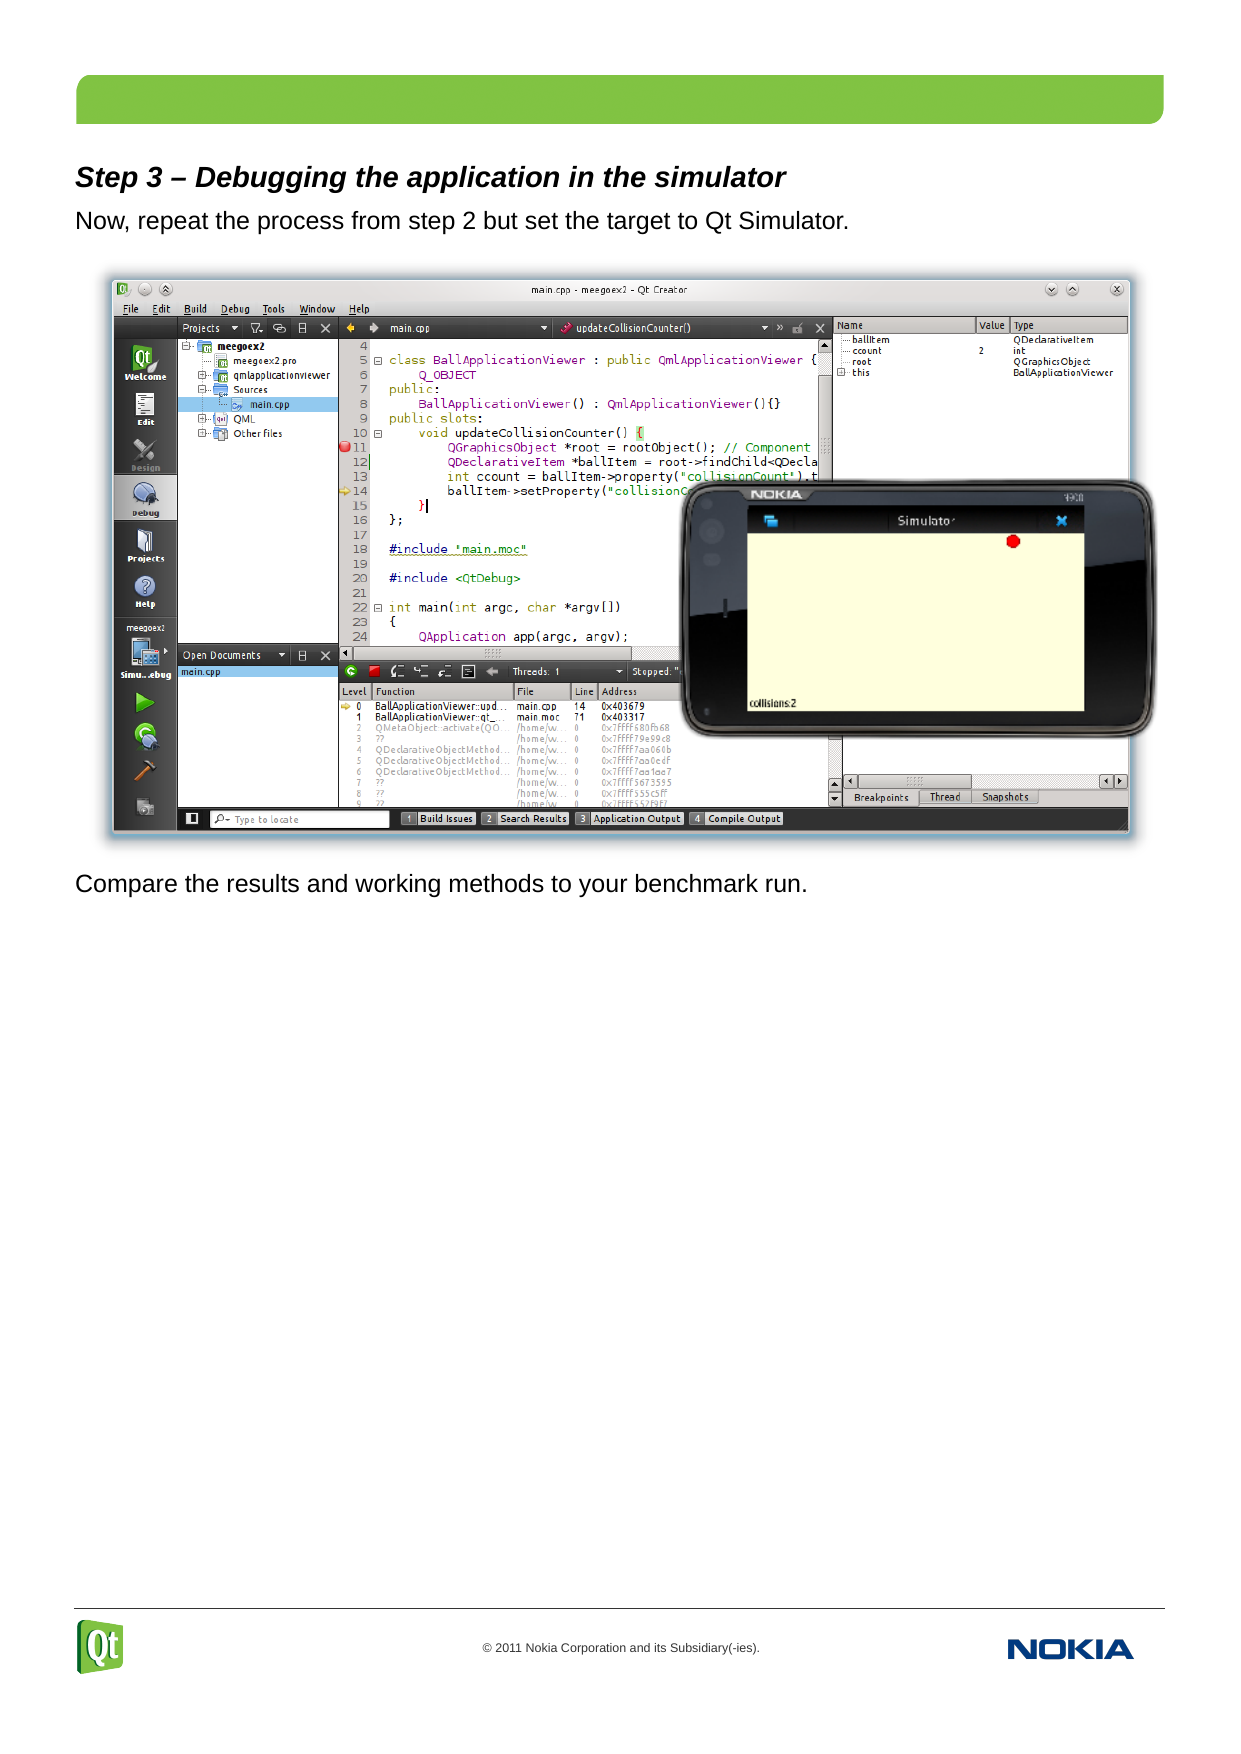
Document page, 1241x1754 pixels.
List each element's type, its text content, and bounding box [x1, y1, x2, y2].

picture [75, 243, 1166, 870]
text Compare the results and working methods to your benchmark run. [75, 870, 1165, 898]
subtitle Step 3 – Debugging the application in the simulator [75, 160, 1165, 193]
picture [76, 75, 1164, 124]
picture [73, 1615, 127, 1679]
picture [978, 1610, 1164, 1688]
text Now, repeat the process from step 2 but set the target to Qt Simulator. [75, 206, 1165, 235]
